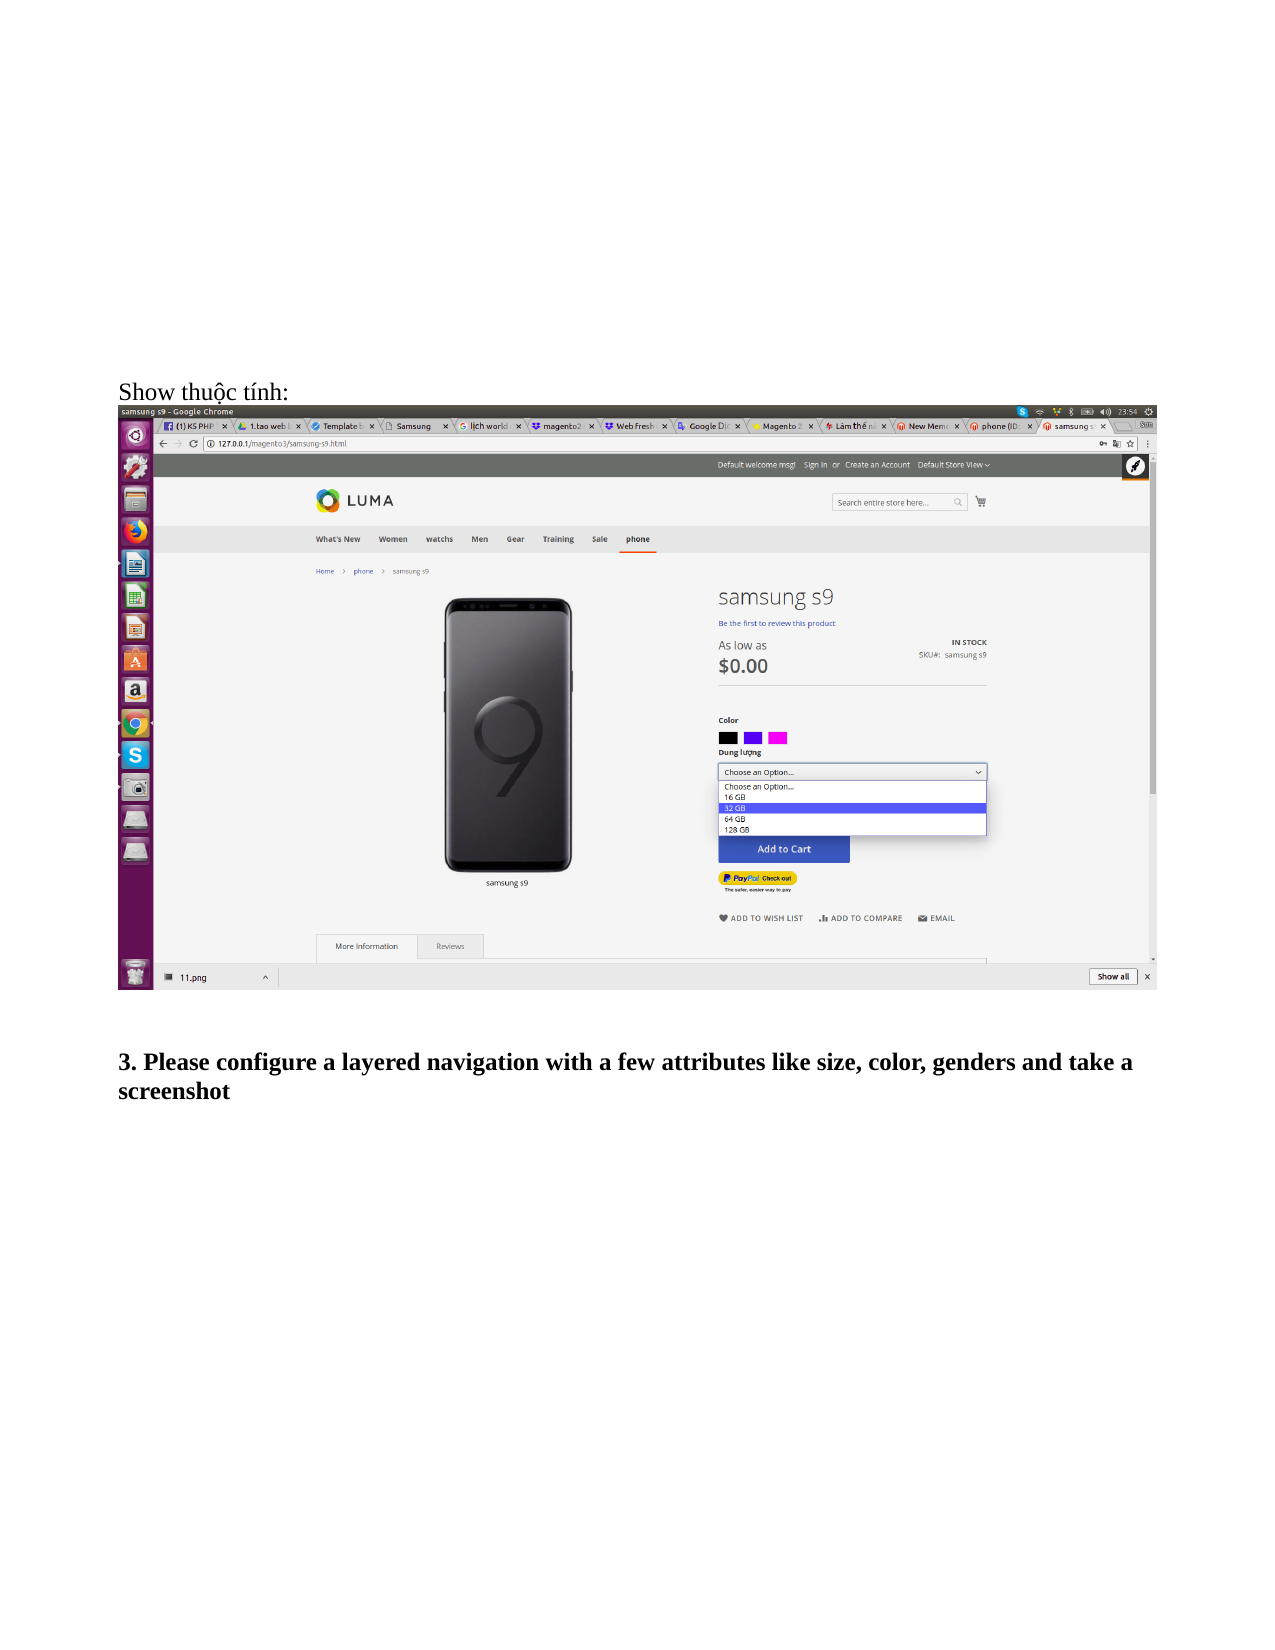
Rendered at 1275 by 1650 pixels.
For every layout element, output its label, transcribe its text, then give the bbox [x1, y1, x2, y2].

picture [118, 405, 1157, 990]
text 3. Please configure a layered navigation with a few attributes like size, color, genders and take a screenshot [118, 1047, 1157, 1105]
text Show thuộc tính: [118, 377, 1157, 405]
